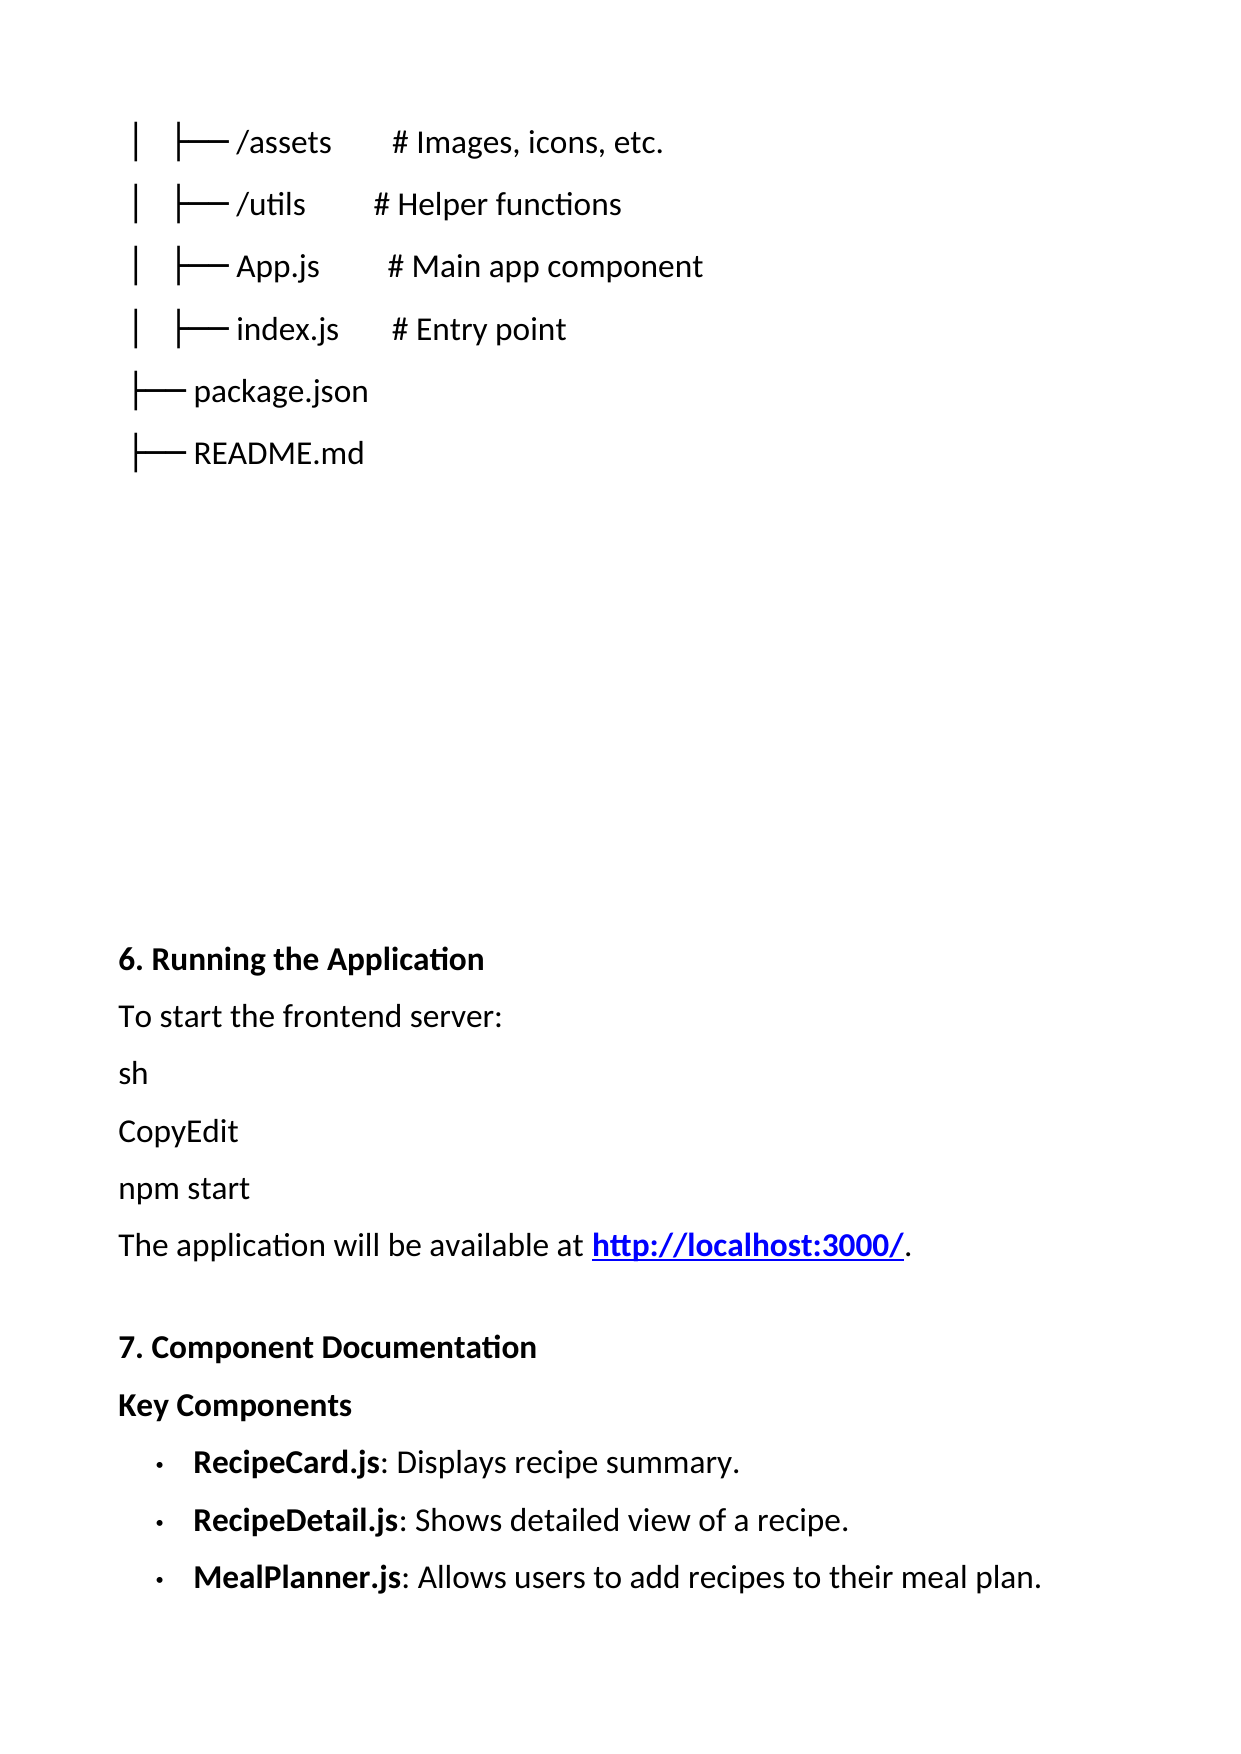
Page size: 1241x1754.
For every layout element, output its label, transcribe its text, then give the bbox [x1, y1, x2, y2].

text ├── README.md [118, 428, 1122, 474]
text CopyEdit [118, 1110, 1122, 1150]
text The application will be available at http://localhost:3000/. [118, 1224, 1122, 1265]
text sh [118, 1052, 1122, 1093]
text │ ├── /utils # Helper functions [118, 180, 1122, 226]
text │ ├── App.js # Main app component [118, 242, 1122, 288]
list RecipeDetail.js: Shows detailed view of a recipe. [156, 1499, 1122, 1539]
text Key Components [118, 1384, 1122, 1425]
text ├── package.json [118, 366, 1122, 412]
list MealPlanner.js: Allows users to add recipes to their meal plan. [156, 1556, 1122, 1597]
text │ ├── /assets # Images, icons, etc. [118, 118, 1122, 163]
text 6. Running the Application [118, 937, 1122, 978]
text npm start [118, 1167, 1122, 1208]
list RecipeCard.js: Displays recipe summary. [156, 1441, 1122, 1482]
text │ ├── index.js # Entry point [118, 304, 1122, 350]
text To start the frontend server: [118, 995, 1122, 1036]
text 7. Component Documentation [118, 1327, 1122, 1367]
